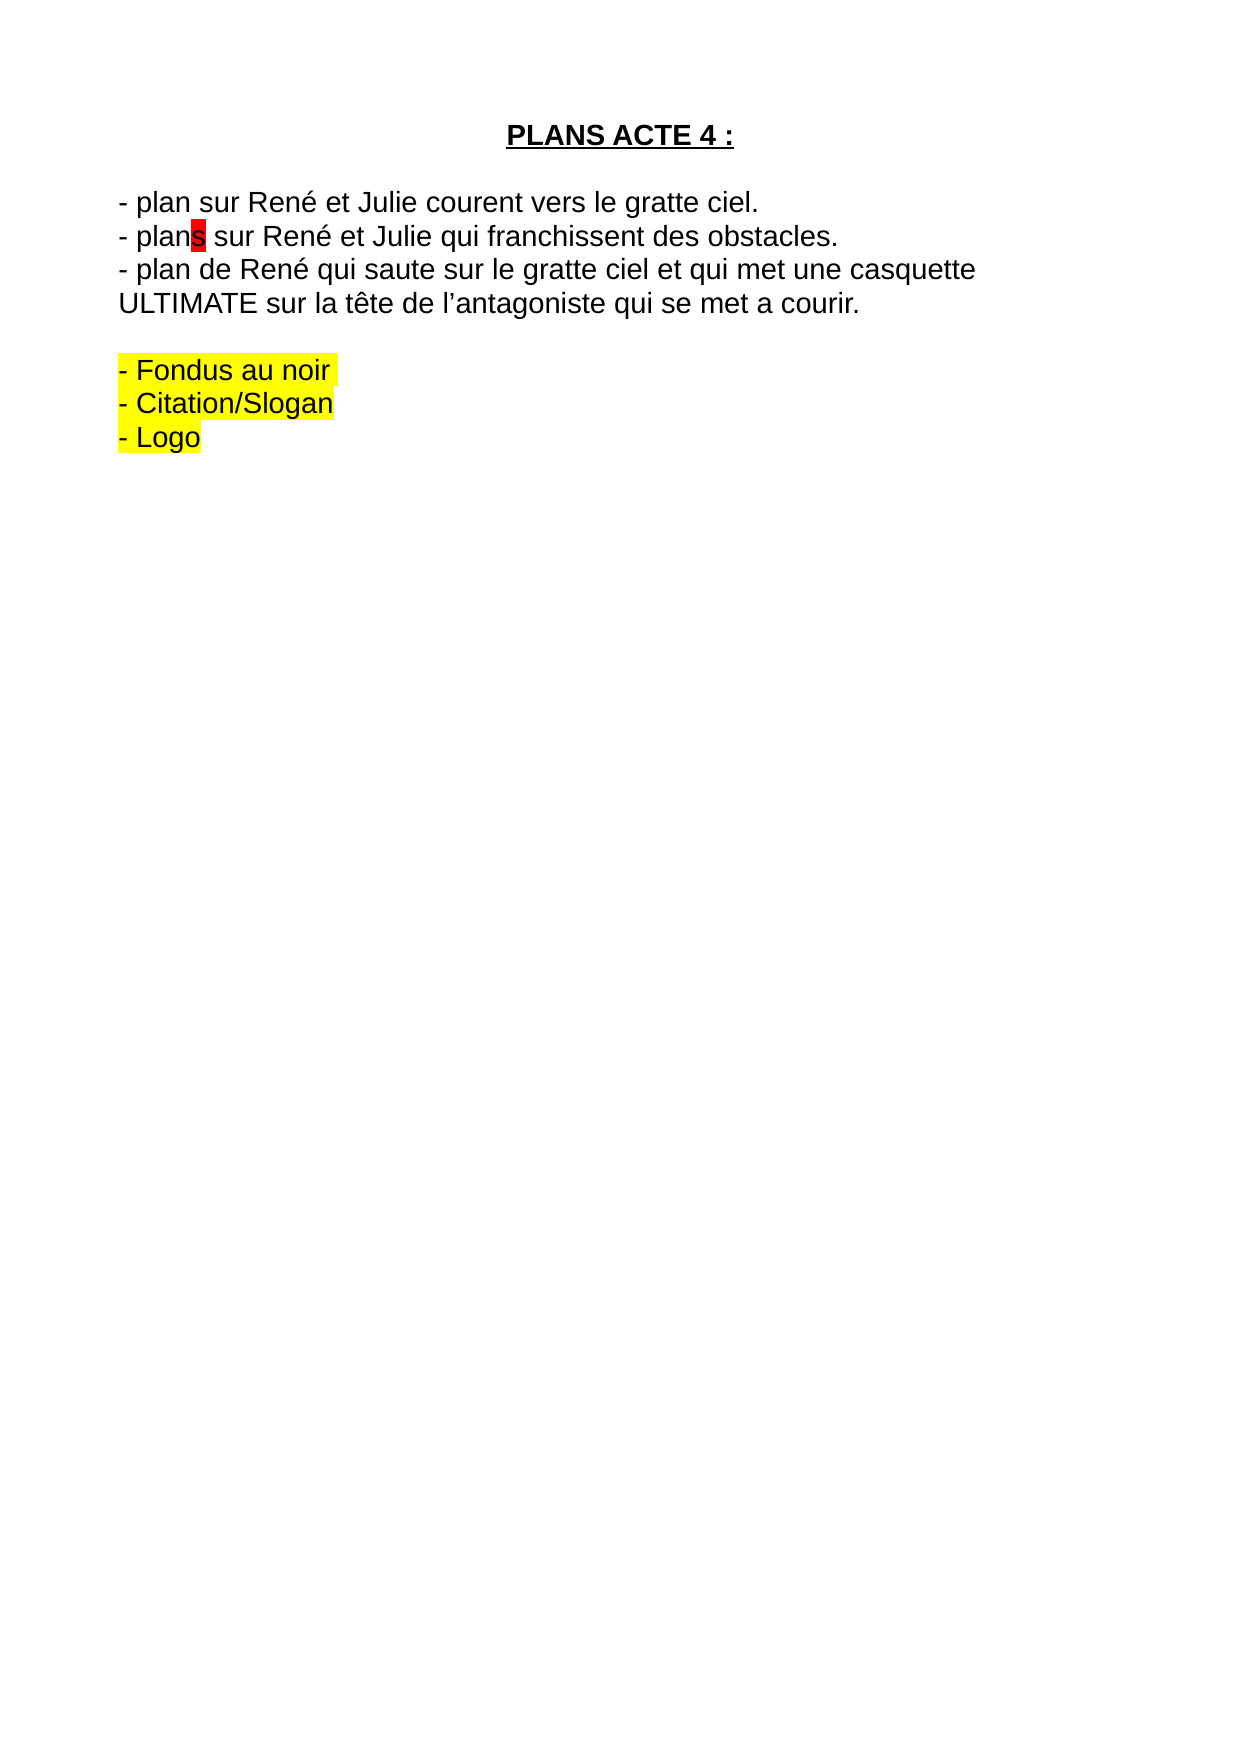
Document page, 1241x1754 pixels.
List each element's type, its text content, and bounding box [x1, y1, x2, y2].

text - plan de René qui saute sur le gratte ciel et qui met une casquette ULTIMATE sur la tête de l’antagoniste qui se met a courir. [118, 252, 1122, 319]
text - plans sur René et Julie qui franchissent des obstacles. [118, 219, 1122, 252]
text - Fondus au noir [118, 353, 1122, 386]
text - Logo [118, 420, 1122, 453]
text - plan sur René et Julie courent vers le gratte ciel. [118, 185, 1122, 219]
text - Citation/Slogan [118, 386, 1122, 420]
text PLANS ACTE 4 : [118, 118, 1122, 152]
